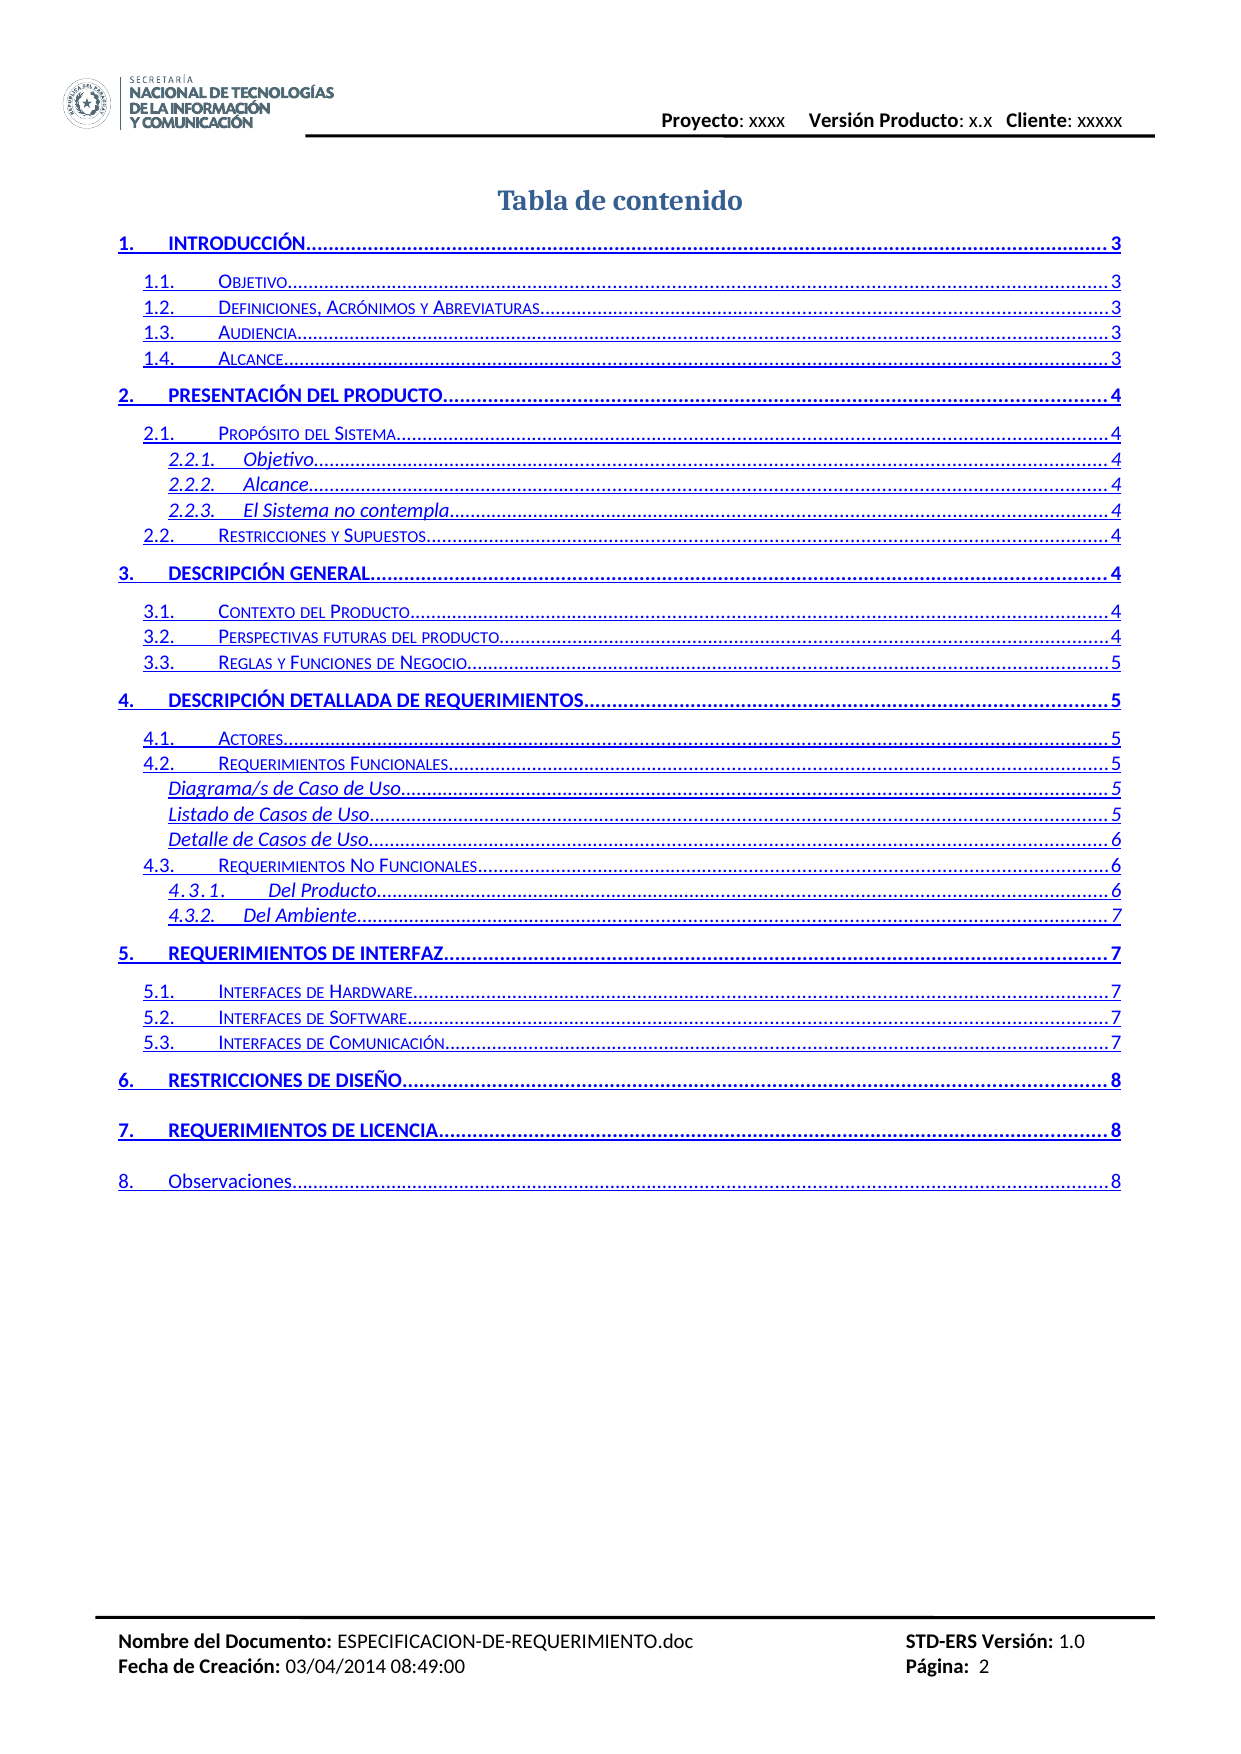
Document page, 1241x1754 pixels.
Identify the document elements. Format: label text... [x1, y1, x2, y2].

text 3.3. Reglas y Funciones de Negocio 5 [143, 649, 1122, 674]
text 1.2. Definiciones, Acrónimos y Abreviaturas 3 [143, 294, 1122, 319]
text Tabla de contenido [118, 184, 1122, 218]
text 2. Presentación del Producto 4 [118, 383, 1122, 408]
text 2.1. Propósito del Sistema 4 [143, 421, 1122, 446]
text 8. Observaciones 8 [118, 1168, 1122, 1193]
text 4.2. Requerimientos Funcionales 5 [143, 750, 1122, 776]
text 4.1. Actores 5 [143, 725, 1122, 750]
text 5.3. Interfaces de Comunicación 7 [143, 1029, 1122, 1055]
text 1.1. Objetivo 3 [143, 268, 1122, 294]
text 2.2. Restricciones y Supuestos 4 [143, 522, 1122, 548]
text 4.3.2. Del Ambiente 7 [168, 903, 1122, 928]
text Diagrama/s de Caso de Uso 5 [168, 776, 1122, 801]
text 1. Introducción 3 [118, 231, 1122, 256]
text 7. Requerimientos de Licencia 8 [118, 1118, 1122, 1143]
text Listado de Casos de Uso 5 [168, 801, 1122, 826]
text 3.1. Contexto del Producto 4 [143, 598, 1122, 623]
text 3. Descripción General 4 [118, 560, 1122, 586]
text 4. Descripción Detallada de Requerimientos 5 [118, 687, 1122, 712]
text 6. Restricciones de Diseño 8 [118, 1067, 1122, 1093]
text 3.2. Perspectivas futuras del producto 4 [143, 623, 1122, 649]
text 4.3.1. Del Producto 6 [168, 877, 1122, 903]
text 2.2.1. Objetivo 4 [168, 446, 1122, 471]
text 5. Requerimientos de Interfaz 7 [118, 941, 1122, 966]
text 5.1. Interfaces de Hardware 7 [143, 978, 1122, 1004]
text 2.2.3. El Sistema no contempla 4 [168, 497, 1122, 522]
text 1.4. Alcance 3 [143, 345, 1122, 370]
text Detalle de Casos de Uso 6 [168, 826, 1122, 852]
text 1.3. Audiencia 3 [143, 319, 1122, 345]
text 2.2.2. Alcance 4 [168, 471, 1122, 497]
text 5.2. Interfaces de Software 7 [143, 1004, 1122, 1029]
text 4.3. Requerimientos No Funcionales 6 [143, 852, 1122, 877]
